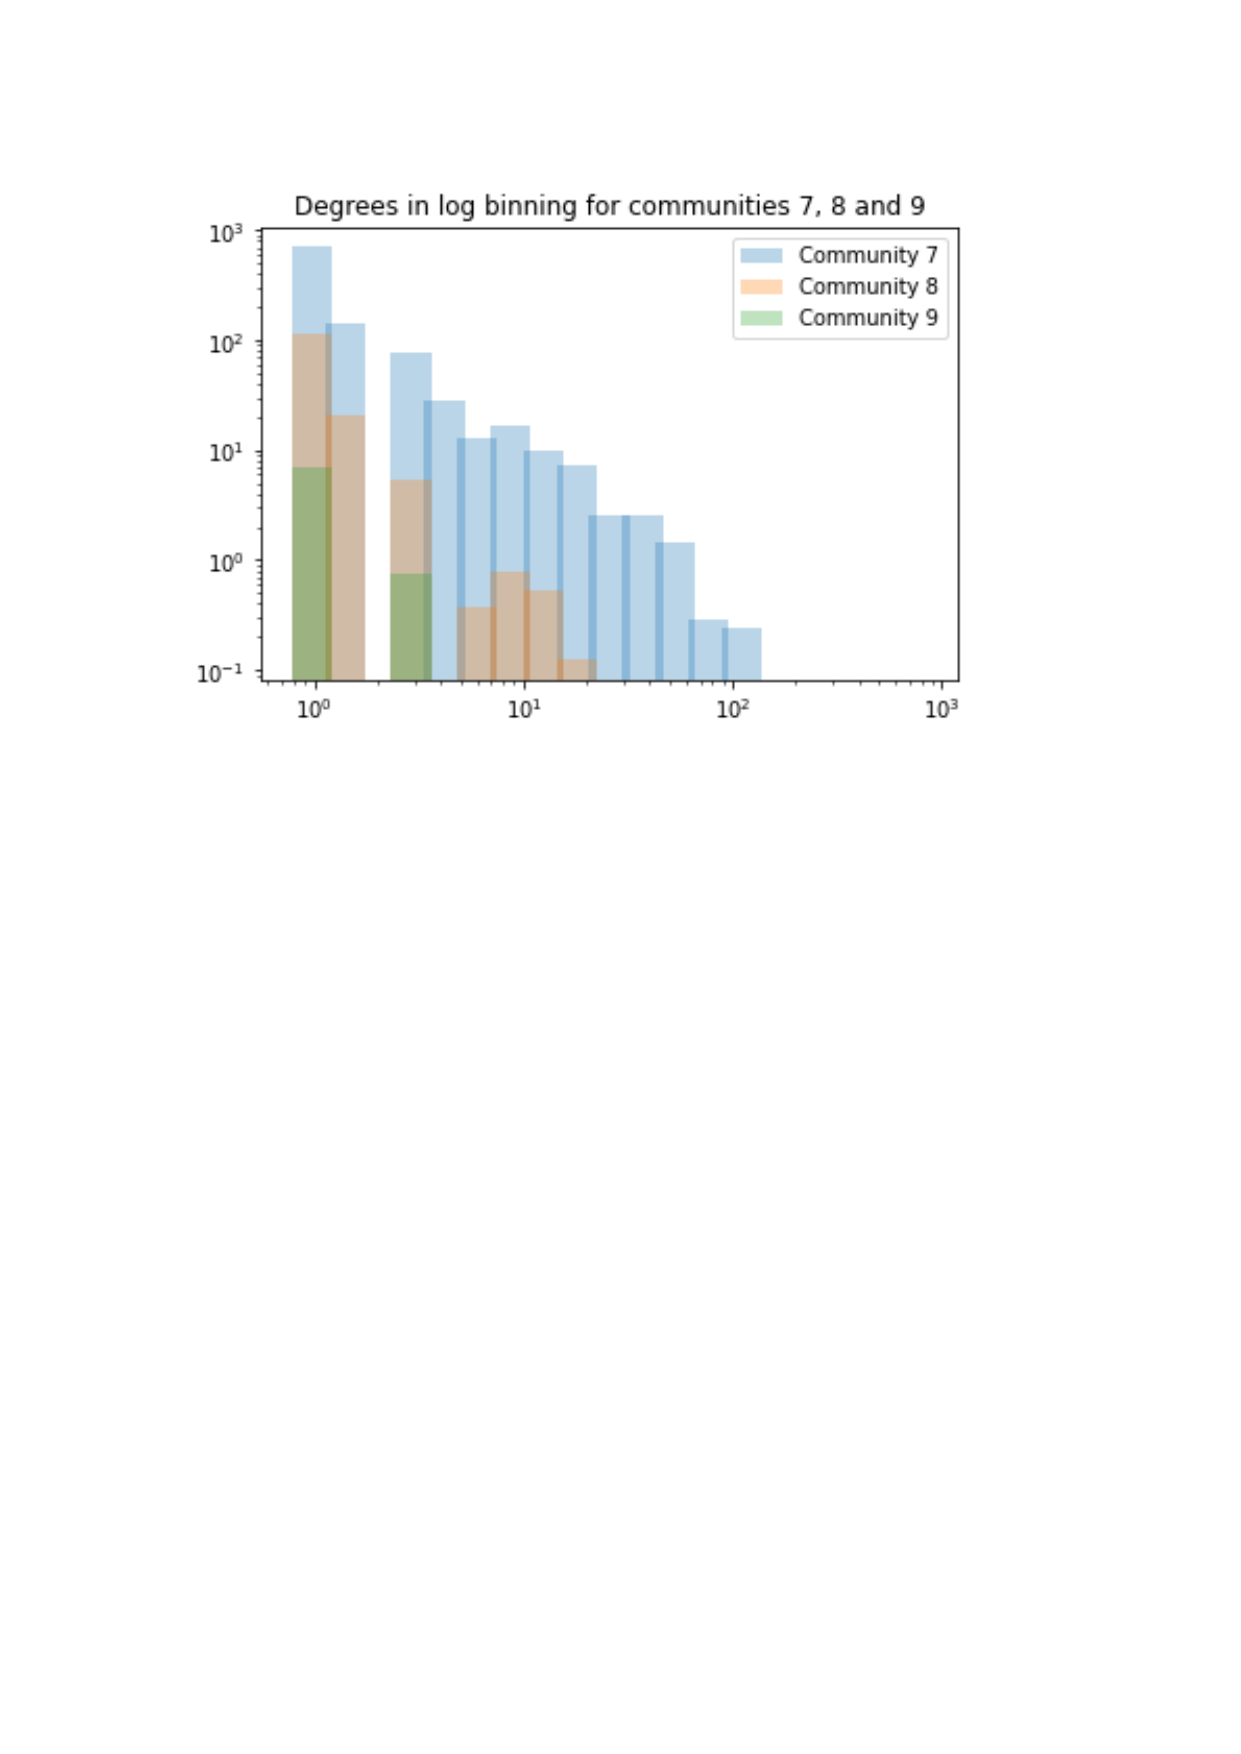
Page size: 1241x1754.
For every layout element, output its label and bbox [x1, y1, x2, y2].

picture [180, 180, 977, 739]
